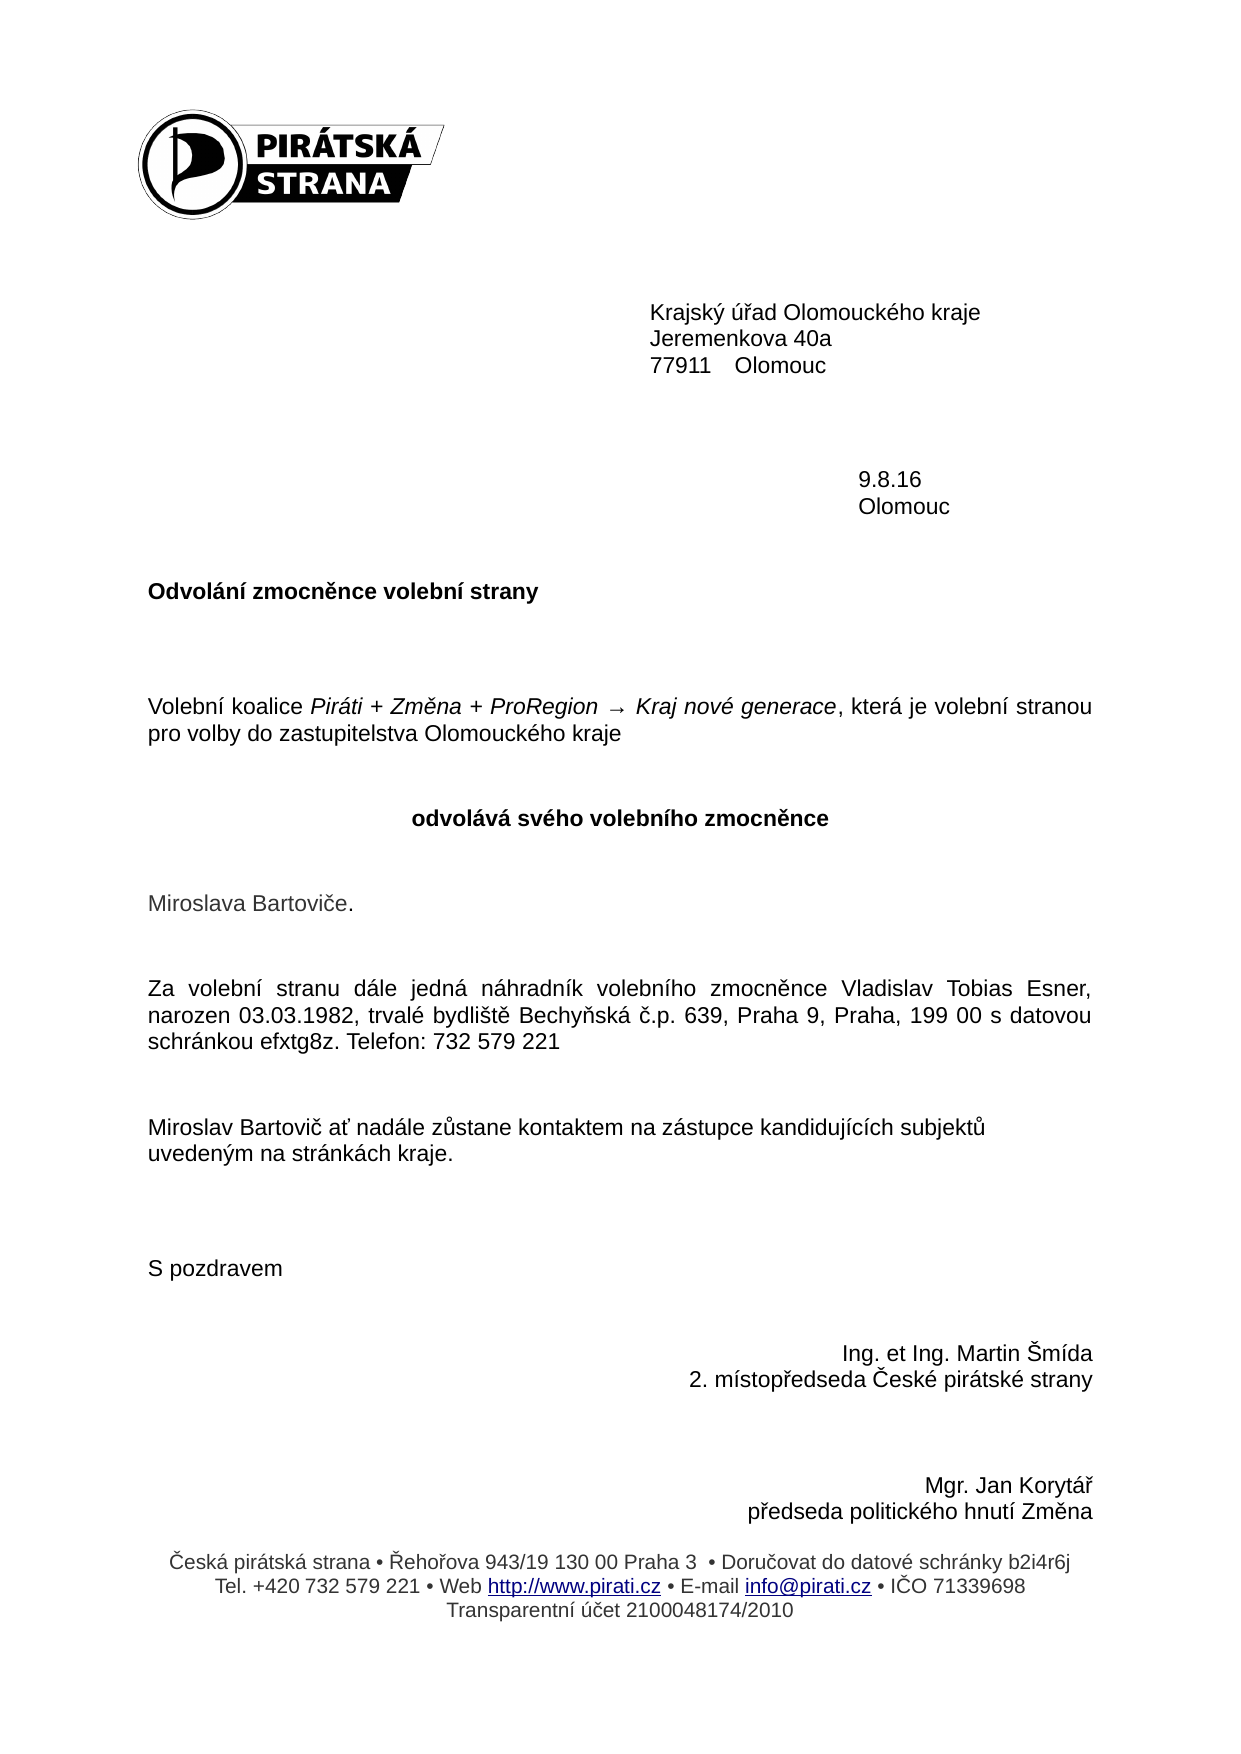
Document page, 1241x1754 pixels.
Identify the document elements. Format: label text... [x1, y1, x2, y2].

table_cell [148, 493, 384, 519]
table_cell Olomouc [857, 493, 1092, 519]
table_header 9.8.16 [857, 466, 1092, 493]
text 2. místopředseda České pirátské strany [148, 1366, 1093, 1393]
text Volební koalice Piráti + Změna + ProRegion → Kraj nové generace, která je volební stranou pro volby do zastupitelstva Olomouckého kraje [148, 693, 1093, 746]
table_header [384, 466, 620, 493]
table_cell [384, 493, 620, 519]
text Za volební stranu dále jedná náhradník volebního zmocněnce Vladislav Tobias Esner, narozen 03.03.1982, trvalé bydliště Bechyňská č.p. 639, Praha 9, Praha, 199 00 s datovou schránkou efxtg8z. Telefon: 732 579 221 [148, 975, 1093, 1054]
text Miroslava Bartoviče. [148, 890, 1093, 916]
text Mgr. Jan Korytář [148, 1472, 1093, 1498]
text předseda politického hnutí Změna [148, 1498, 1093, 1524]
table_cell [620, 493, 857, 519]
text S pozdravem [148, 1255, 1093, 1281]
text Odvolání zmocněnce volební strany [148, 578, 1093, 604]
picture [123, 94, 458, 234]
text Krajský úřad Olomouckého kraje Jeremenkova 40a 77911 Olomouc [649, 299, 1093, 378]
text Miroslav Bartovič ať nadále zůstane kontaktem na zástupce kandidujících subjektů uvedeným na stránkách kraje. [148, 1113, 1093, 1166]
text odvolává svého volebního zmocněnce [148, 805, 1093, 831]
text Ing. et Ing. Martin Šmída [148, 1340, 1093, 1366]
table_header [620, 466, 857, 493]
table_header [148, 466, 384, 493]
